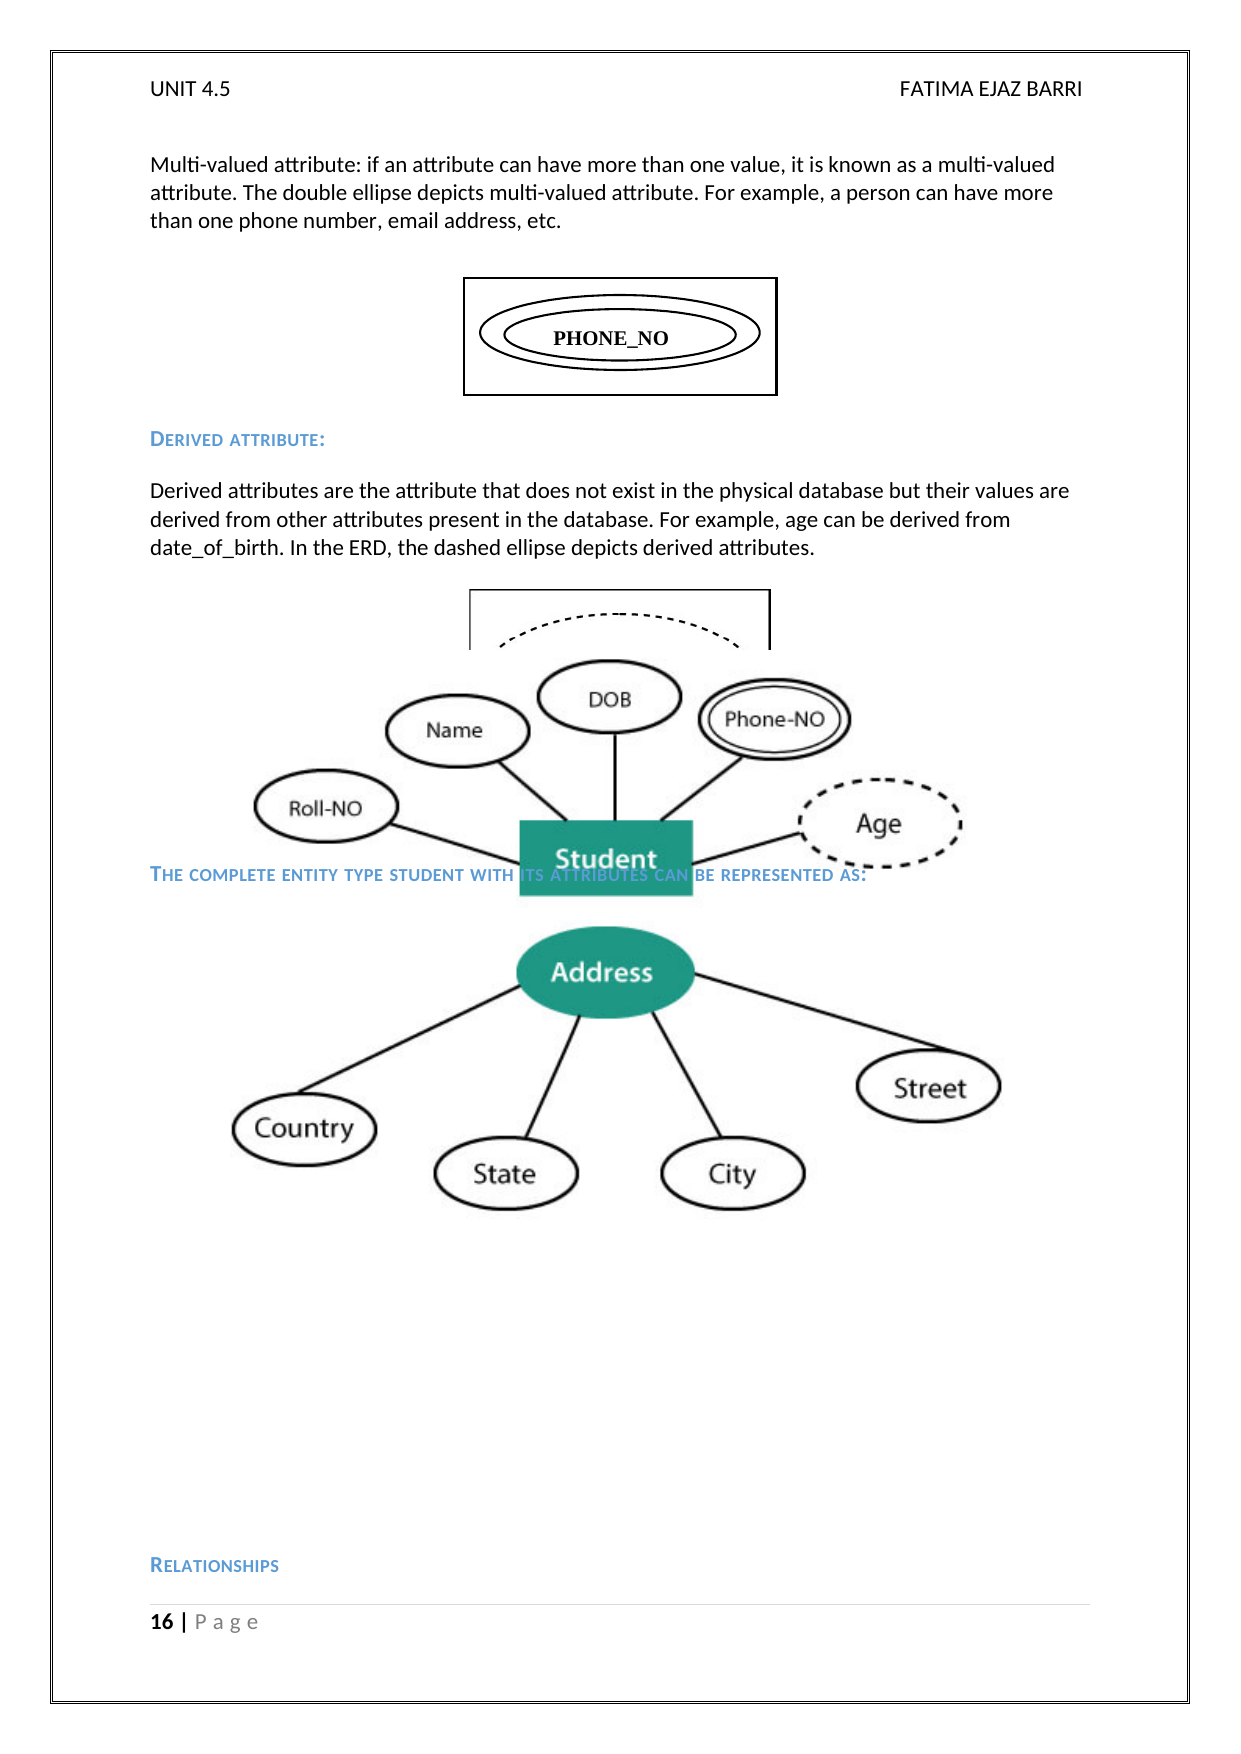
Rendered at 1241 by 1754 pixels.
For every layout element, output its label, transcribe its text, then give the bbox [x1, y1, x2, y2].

text The complete entity type student with its attributes can be represented as: [150, 859, 230, 887]
text Relationships [150, 1551, 1090, 1578]
text Derived attribute: [150, 424, 1090, 452]
text Multi-valued attribute: if an attribute can have more than one value, it is known as a multi-valued attribute. The double ellipse depicts multi-valued attribute. For example, a person can have more than one phone number, email address, etc. [150, 150, 1090, 234]
text The complete entity type student with its attributes can be represented as: [1011, 859, 1090, 887]
text Derived attributes are the attribute that does not exist in the physical database but their values are derived from other attributes present in the database. For example, age can be derived from date_of_birth. In the ERD, the dashed ellipse depicts derived attributes. [150, 477, 1090, 561]
